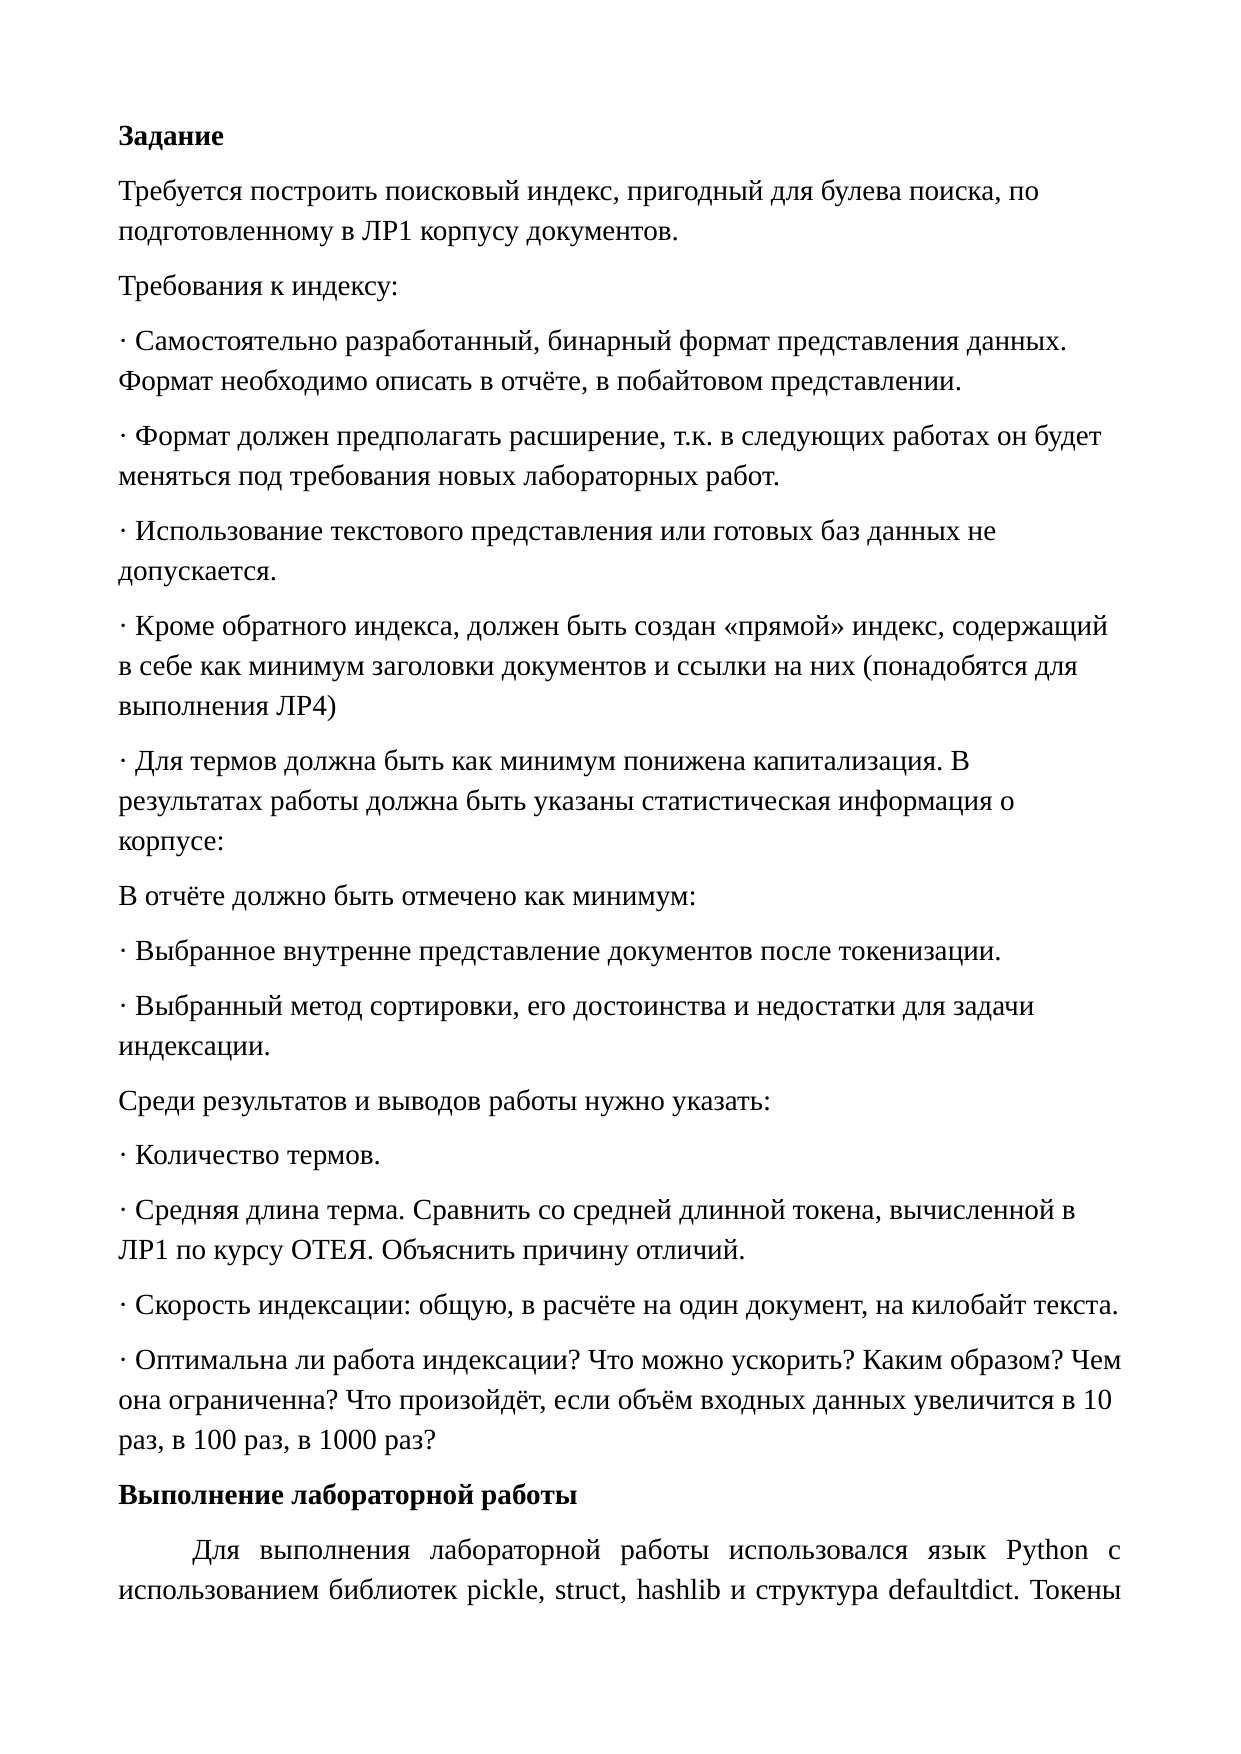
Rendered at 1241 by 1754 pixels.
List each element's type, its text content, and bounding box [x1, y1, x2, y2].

text · Формат должен предполагать расширение, т.к. в следующих работах он будет меняться под требования новых лабораторных работ. [118, 418, 1122, 491]
text Для выполнения лабораторной работы использовался язык Python с использованием библиотек pickle, struct, hashlib и структура defaultdict. Токены [118, 1532, 1122, 1606]
text Выполнение лабораторной работы [118, 1477, 1122, 1511]
text Среди результатов и выводов работы нужно указать: [118, 1083, 1122, 1116]
text В отчёте должно быть отмечено как минимум: [118, 878, 1122, 912]
text Требуется построить поисковый индекс, пригодный для булева поиска, по подготовленному в ЛР1 корпусу документов. [118, 173, 1122, 247]
text · Использование текстового представления или готовых баз данных не допускается. [118, 513, 1122, 586]
text Требования к индексу: [118, 268, 1122, 301]
text Задание [118, 118, 1122, 152]
text · Количество термов. [118, 1137, 1122, 1171]
text · Выбранное внутренне представление документов после токенизации. [118, 933, 1122, 966]
text · Кроме обратного индекса, должен быть создан «прямой» индекс, содержащий в себе как минимум заголовки документов и ссылки на них (понадобятся для выполнения ЛР4) [118, 608, 1122, 722]
text · Самостоятельно разработанный, бинарный формат представления данных. Формат необходимо описать в отчёте, в побайтовом представлении. [118, 323, 1122, 396]
text · Для термов должна быть как минимум понижена капитализация. В результатах работы должна быть указаны статистическая информация о корпусе: [118, 743, 1122, 857]
text · Оптимальна ли работа индексации? Что можно ускорить? Каким образом? Чем она ограниченна? Что произойдёт, если объём входных данных увеличится в 10 раз, в 100 раз, в 1000 раз? [118, 1342, 1122, 1456]
text · Выбранный метод сортировки, его достоинства и недостатки для задачи индексации. [118, 988, 1122, 1061]
text · Средняя длина терма. Сравнить со средней длинной токена, вычисленной в ЛР1 по курсу ОТЕЯ. Объяснить причину отличий. [118, 1192, 1122, 1266]
text · Скорость индексации: общую, в расчёте на один документ, на килобайт текста. [118, 1287, 1122, 1321]
